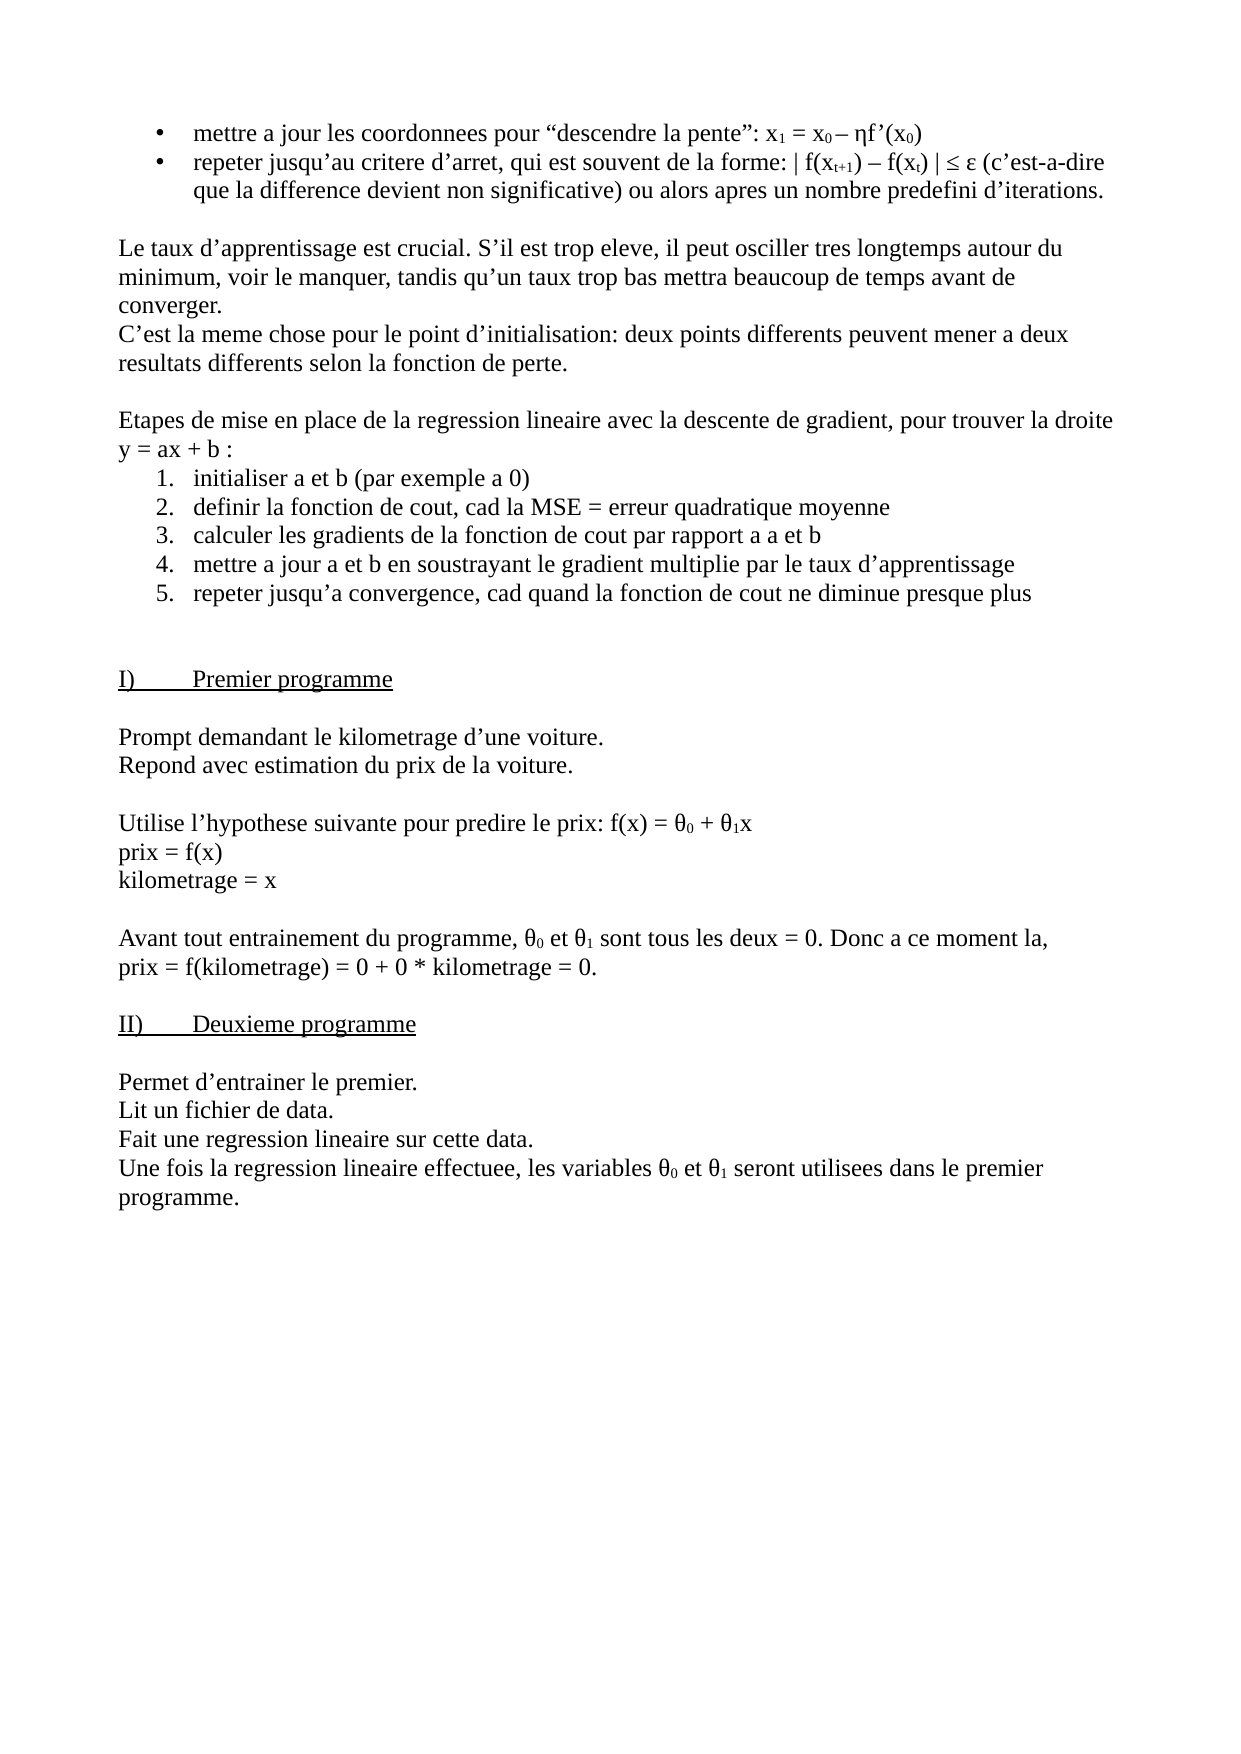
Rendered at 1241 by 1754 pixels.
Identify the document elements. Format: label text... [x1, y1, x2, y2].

text prix = f(kilometrage) = 0 + 0 * kilometrage = 0. [118, 952, 1122, 981]
text Lit un fichier de data. [118, 1096, 1122, 1124]
text Fait une regression lineaire sur cette data. [118, 1124, 1122, 1153]
text prix = f(x) [118, 837, 1122, 866]
text Le taux d’apprentissage est crucial. S’il est trop eleve, il peut osciller tres longtemps autour du minimum, voir le manquer, tandis qu’un taux trop bas mettra beaucoup de temps avant de converger. [118, 233, 1122, 319]
list repeter jusqu’a convergence, cad quand la fonction de cout ne diminue presque plus [156, 578, 1122, 607]
text kilometrage = x [118, 866, 1122, 894]
text Utilise l’hypothese suivante pour predire le prix: f(x) = θ0 + θ1x [118, 808, 1122, 837]
text Avant tout entrainement du programme, θ0 et θ1 sont tous les deux = 0. Donc a ce moment la, [118, 923, 1122, 952]
text Repond avec estimation du prix de la voiture. [118, 751, 1122, 779]
text II) Deuxieme programme [118, 1009, 1122, 1038]
text C’est la meme chose pour le point d’initialisation: deux points differents peuvent mener a deux resultats differents selon la fonction de perte. [118, 319, 1122, 377]
text I) Premier programme [118, 664, 1122, 693]
text Prompt demandant le kilometrage d’une voiture. [118, 722, 1122, 751]
text Permet d’entrainer le premier. [118, 1067, 1122, 1096]
list mettre a jour a et b en soustrayant le gradient multiplie par le taux d’apprentissage [156, 549, 1122, 578]
list mettre a jour les coordonnees pour “descendre la pente”: x1 = x0 – ηf’(x0) [156, 118, 1122, 147]
list repeter jusqu’au critere d’arret, qui est souvent de la forme: | f(xt+1) – f(xt) | ≤ ε (c’est-a-dire que la difference devient non significative) ou alors apres un nombre predefini d’iterations. [156, 147, 1122, 204]
list initialiser a et b (par exemple a 0) [156, 463, 1122, 492]
list definir la fonction de cout, cad la MSE = erreur quadratique moyenne [156, 492, 1122, 521]
text Etapes de mise en place de la regression lineaire avec la descente de gradient, pour trouver la droite y = ax + b : [118, 406, 1122, 463]
text Une fois la regression lineaire effectuee, les variables θ0 et θ1 seront utilisees dans le premier programme. [118, 1153, 1122, 1211]
list calculer les gradients de la fonction de cout par rapport a a et b [156, 521, 1122, 549]
